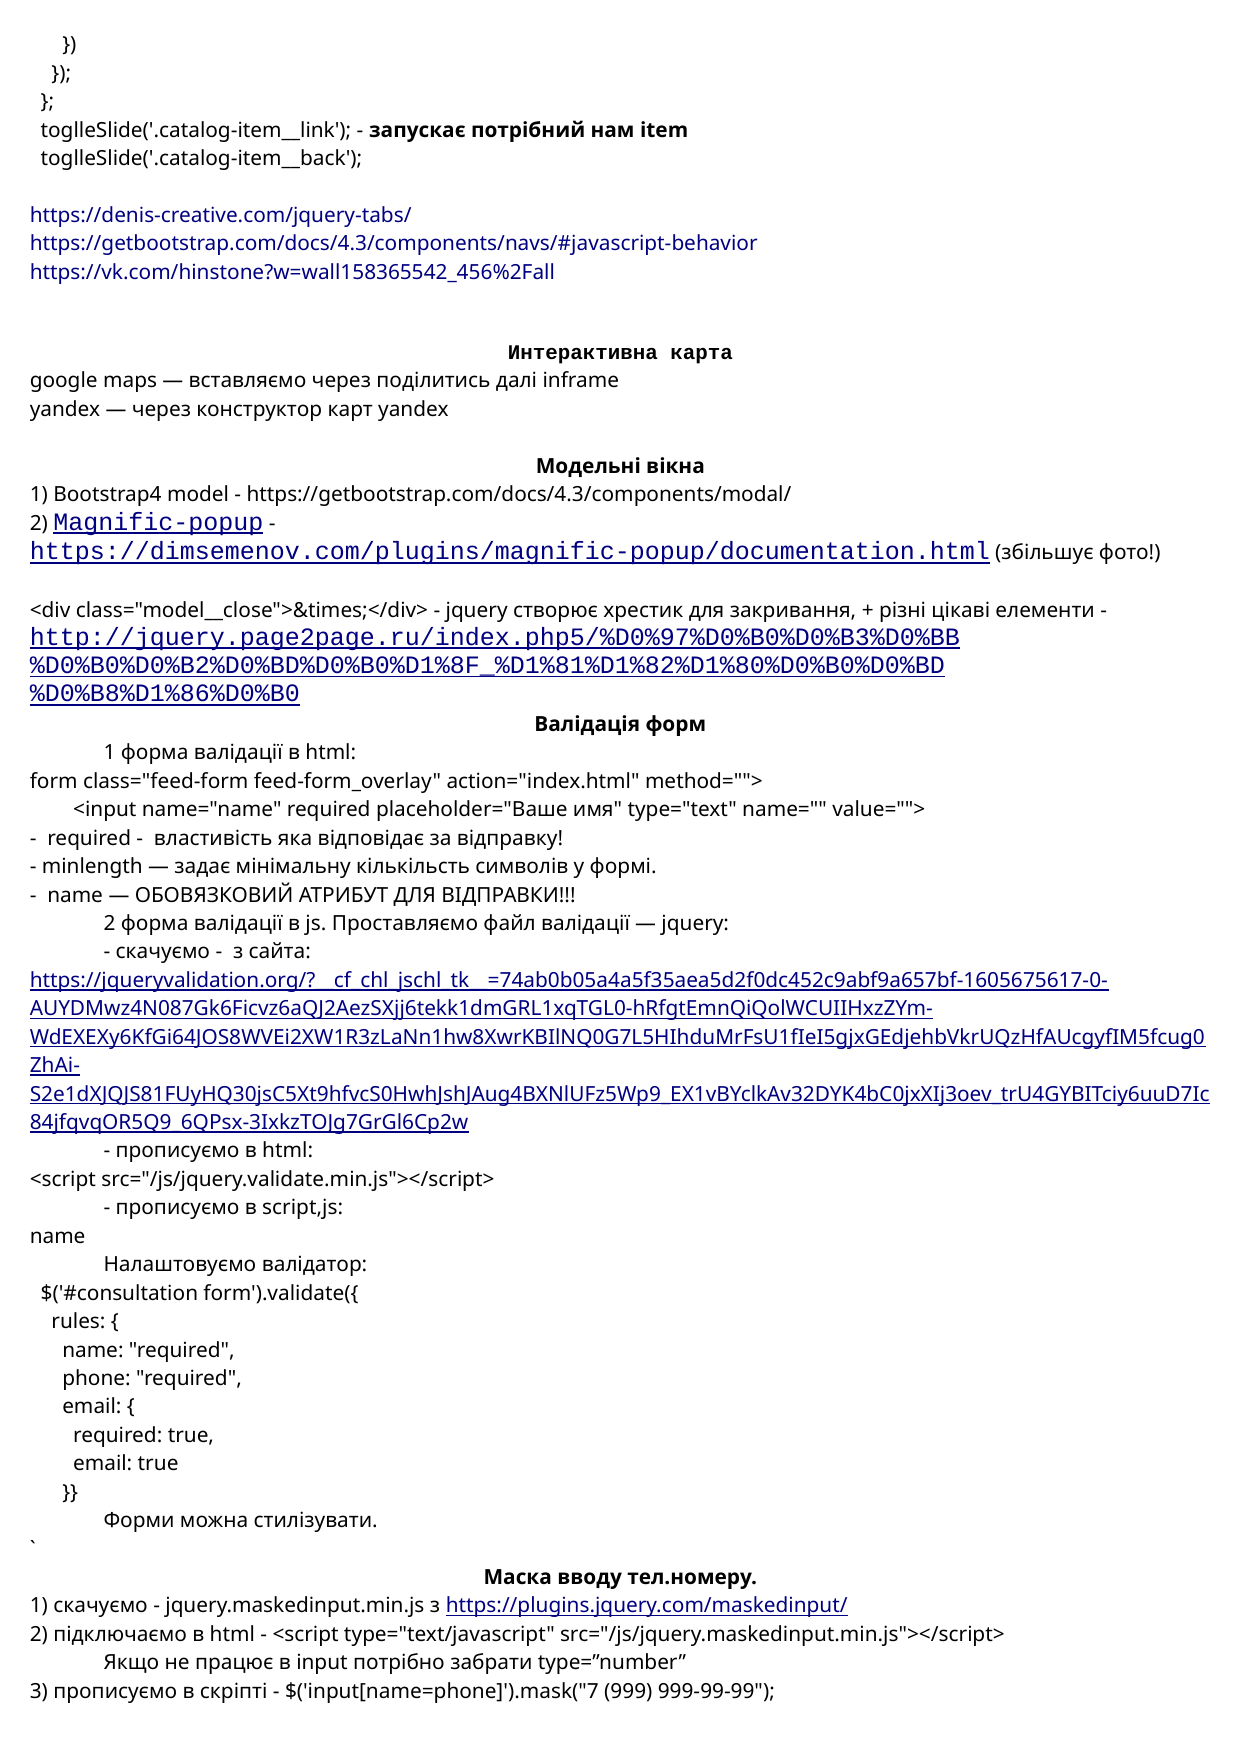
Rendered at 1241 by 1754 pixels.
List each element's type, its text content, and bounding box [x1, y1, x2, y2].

text Маска вводу тел.номеру. [29, 1562, 1211, 1591]
text ` [29, 1534, 1211, 1562]
text 3) прописуємо в скріпті - $('input[name=phone]').mask("7 (999) 999-99-99"); [29, 1676, 1211, 1704]
text name: "required", [29, 1335, 1211, 1363]
text }} [29, 1477, 1211, 1505]
text }) [29, 29, 1211, 58]
text https://jqueryvalidation.org/?__cf_chl_jschl_tk__=74ab0b05a4a5f35aea5d2f0dc452c9abf9a657bf-1605675617-0-AUYDMwz4N087Gk6Ficvz6aQJ2AezSXjj6tekk1dmGRL1xqTGL0-hRfgtEmnQiQolWCUIIHxzZYm-WdEXEXy6KfGi64JOS8WVEi2XW1R3zLaNn1hw8XwrKBIlNQ0G7L5HIhduMrFsU1fIeI5gjxGEdjehbVkrUQzHfAUcgyfIM5fcug0ZhAi-S2e1dXJQJS81FUyHQ30jsC5Xt9hfvcS0HwhJshJAug4BXNlUFz5Wp9_EX1vBYclkAv32DYK4bC0jxXIj3oev_trU4GYBITciy6uuD7Ic84jfqvqOR5Q9_6QPsx-3IxkzTOJg7GrGl6Cp2w [29, 965, 1211, 1136]
text }; [29, 86, 1211, 115]
text - скачуємо - з сайта: [29, 937, 1211, 965]
text Налаштовуємо валідатор: [29, 1249, 1211, 1278]
text email: { [29, 1392, 1211, 1420]
text 1) Bootstrap4 model - https://getbootstrap.com/docs/4.3/components/modal/ [29, 479, 1211, 508]
text Валідація форм [29, 709, 1211, 737]
text <div class="model__close">&times;</div> - jquery створює хрестик для закривання, + різні цікаві елементи - http://jquery.page2page.ru/index.php5/%D0%97%D0%B0%D0%B3%D0%BB%D0%B0%D0%B2%D0%BD%D0%B0%D1%8F_%D1%81%D1%82%D1%80%D0%B0%D0%BD%D0%B8%D1%86%D0%B0 [29, 596, 1211, 709]
text toglleSlide('.catalog-item__link'); - запускає потрібний нам item [29, 115, 1211, 143]
text Якщо не працює в input потрібно забрати type=”number” [29, 1647, 1211, 1676]
text 2) Magnific-popup - https://dimsemenov.com/plugins/magnific-popup/documentation.html (збільшує фото!) [29, 508, 1211, 567]
text https://denis-creative.com/jquery-tabs/ [29, 200, 1211, 228]
text - прописуємо в script,js: [29, 1192, 1211, 1221]
text <script src="/js/jquery.validate.min.js"></script> [29, 1164, 1211, 1192]
text https://vk.com/hinstone?w=wall158365542_456%2Fall [29, 257, 1211, 285]
text rules: { [29, 1306, 1211, 1335]
text 1) скачуємо - jquery.maskedinput.min.js з https://plugins.jquery.com/maskedinput/ [29, 1591, 1211, 1619]
text toglleSlide('.catalog-item__back'); [29, 143, 1211, 172]
text $('#consultation form').validate({ [29, 1278, 1211, 1306]
text google maps — вставляємо через поділитись далі inframe [29, 366, 1211, 394]
text https://getbootstrap.com/docs/4.3/components/navs/#javascript-behavior [29, 228, 1211, 257]
text Интерактивна карта [29, 342, 1211, 366]
text - прописуємо в html: [29, 1136, 1211, 1164]
text }); [29, 58, 1211, 86]
text name [29, 1221, 1211, 1249]
text 2 форма валідації в js. Проставляємо файл валідації — jquery: [29, 908, 1211, 937]
text 2) підключаємо в html - <script type="text/javascript" src="/js/jquery.maskedinput.min.js"></script> [29, 1619, 1211, 1647]
text required: true, [29, 1420, 1211, 1448]
text Форми можна стилізувати. [29, 1505, 1211, 1534]
text email: true [29, 1448, 1211, 1477]
text - required - властивість яка відповідає за відправку! [29, 823, 1211, 851]
text Mодельні вікна [29, 451, 1211, 479]
text form class="feed-form feed-form_overlay" action="index.html" method=""> [29, 766, 1211, 794]
text yandex — через конструктор карт yandex [29, 394, 1211, 422]
text phone: "required", [29, 1363, 1211, 1392]
text - name — ОБОВЯЗКОВИЙ АТРИБУТ ДЛЯ ВІДПРАВКИ!!! [29, 880, 1211, 908]
text - minlength — задає мінімальну кількільсть символів у формі. [29, 851, 1211, 880]
text <input name="name" required placeholder="Ваше имя" type="text" name="" value=""> [29, 794, 1211, 823]
text 1 форма валідації в html: [29, 737, 1211, 766]
